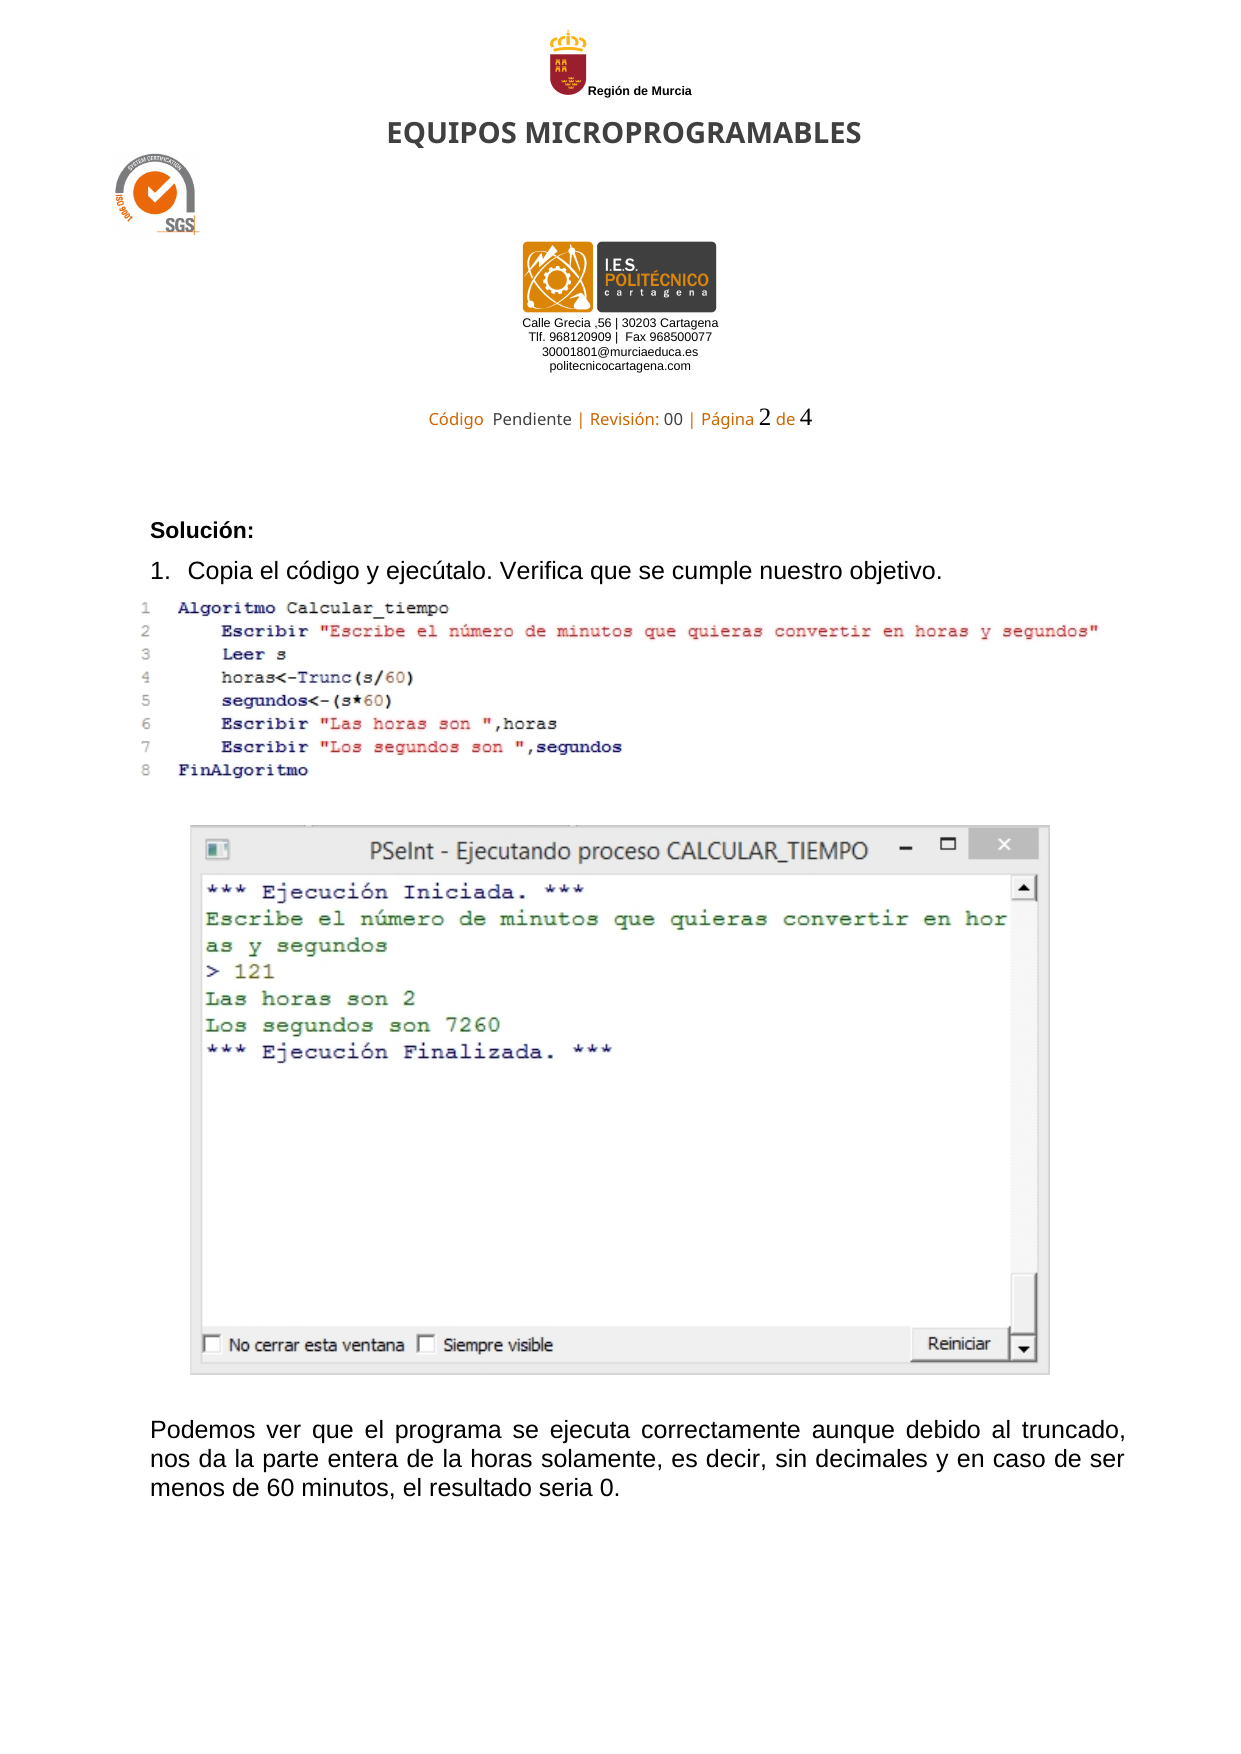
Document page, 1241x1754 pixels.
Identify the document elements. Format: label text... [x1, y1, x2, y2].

list Copia el código y ejecútalo. Verifica que se cumple nuestro objetivo. [150, 556, 1128, 585]
text Solución: [150, 517, 1128, 544]
picture [112, 151, 202, 238]
picture [519, 237, 721, 316]
picture [131, 597, 1109, 785]
picture [190, 825, 1050, 1375]
text Podemos ver que el programa se ejecuta correctamente aunque debido al truncado, nos da la parte entera de la horas solamente, es decir, sin decimales y en caso de ser menos de 60 minutos, el resultado seria 0. [150, 1415, 1128, 1502]
